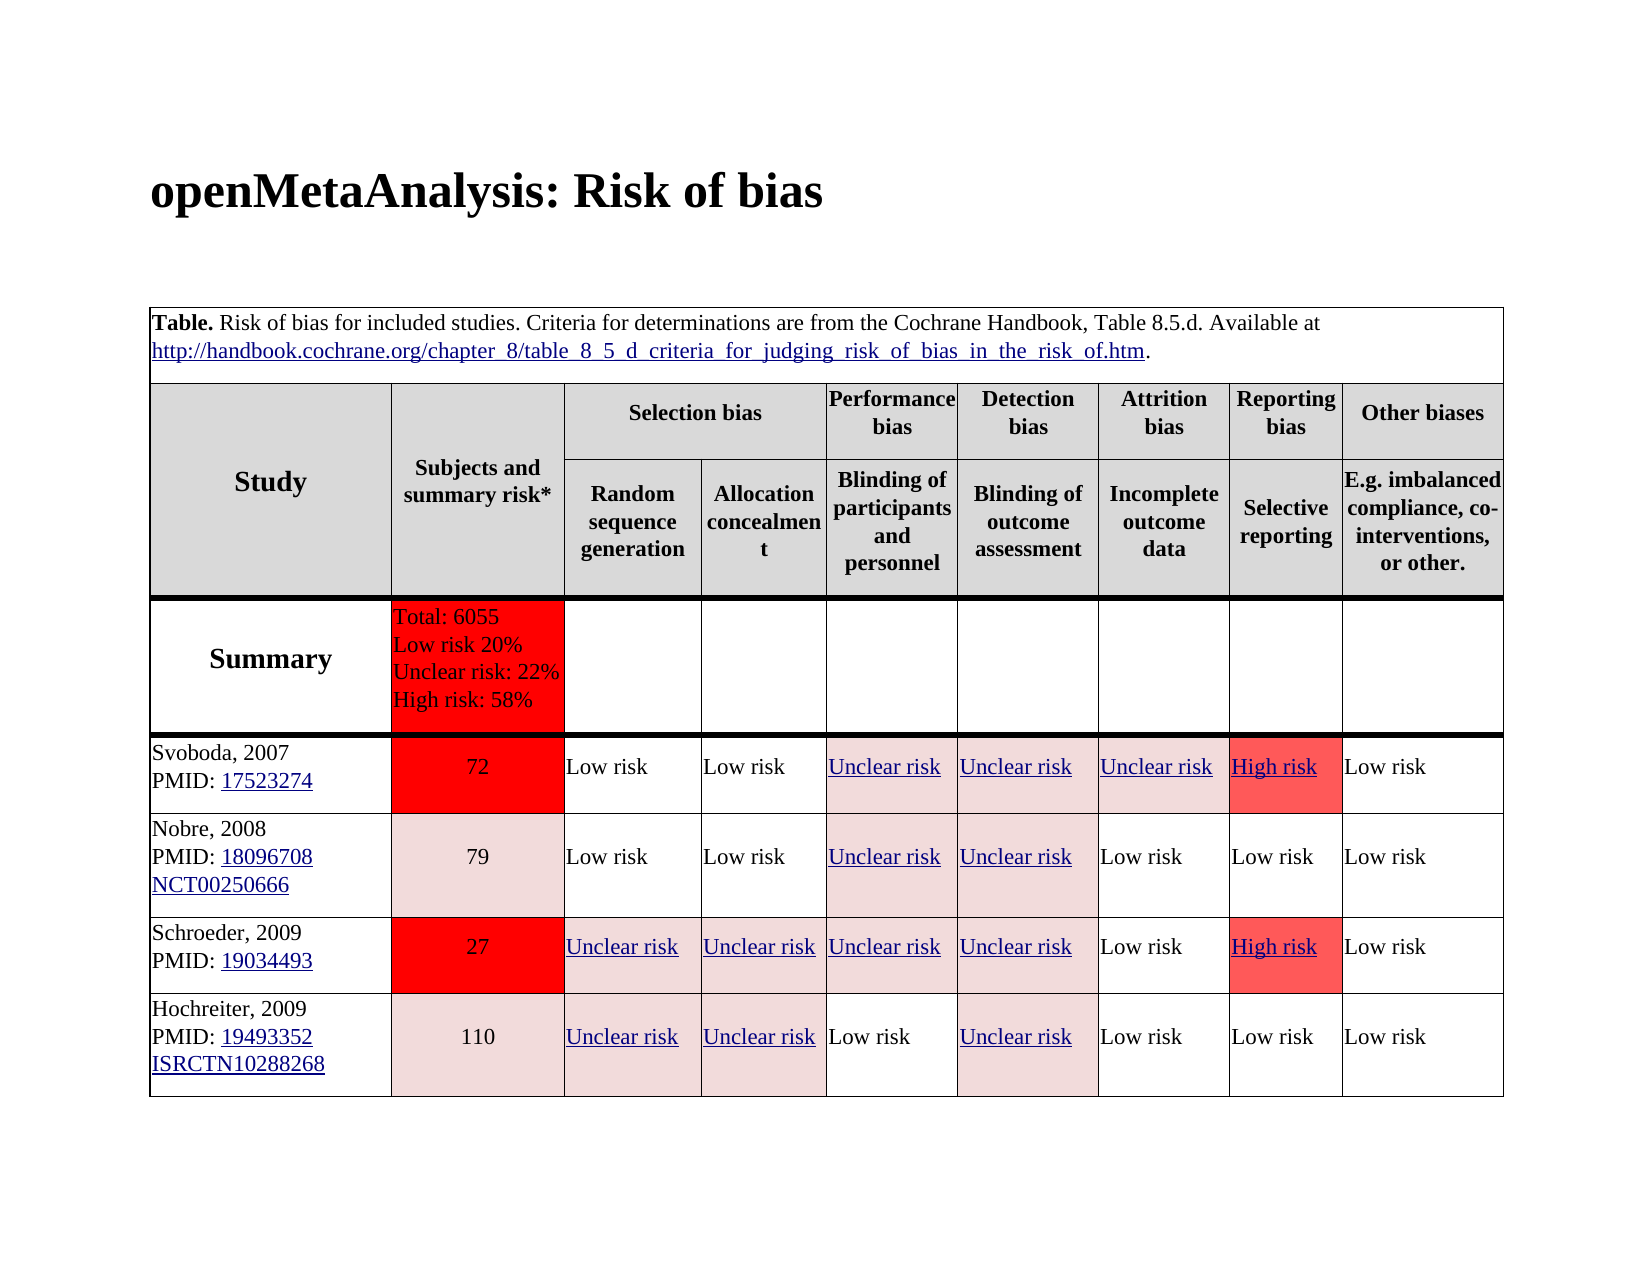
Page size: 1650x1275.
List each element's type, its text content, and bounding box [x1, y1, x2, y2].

table_cell Selective reporting [1230, 460, 1342, 595]
table_cell Schroeder, 2009 PMID: 19034493 [151, 918, 391, 993]
text openMetaAnalysis: Risk of bias [150, 160, 1500, 218]
table_cell Reporting bias [1230, 384, 1342, 459]
table_cell Total: 6055 Low risk 20% Unclear risk: 22% High risk: 58% [392, 601, 564, 732]
table_cell Summary [151, 601, 391, 732]
table_cell Svoboda, 2007 PMID: 17523274 [151, 738, 391, 813]
table_cell Unclear risk [827, 738, 957, 813]
table_cell Low risk [702, 738, 826, 813]
table_cell Allocation concealment [702, 460, 826, 595]
table_cell Low risk [1343, 918, 1503, 993]
table_cell Random sequence generation [565, 460, 701, 595]
table_cell Unclear risk [958, 738, 1098, 813]
table_cell [827, 601, 957, 732]
table_cell 72 [392, 738, 564, 813]
table_cell Low risk [565, 738, 701, 813]
table_cell Blinding of outcome assessment [958, 460, 1098, 595]
table_cell [1230, 601, 1342, 732]
table_cell Unclear risk [565, 994, 701, 1096]
table_cell [702, 601, 826, 732]
table_cell Study [151, 384, 391, 595]
table_cell Unclear risk [958, 814, 1098, 917]
table_cell Low risk [1343, 994, 1503, 1096]
table_cell Incomplete outcome data [1099, 460, 1229, 595]
table_cell Low risk [827, 994, 957, 1096]
table_cell High risk [1230, 918, 1342, 993]
table_cell Low risk [1230, 994, 1342, 1096]
table_cell 110 [392, 994, 564, 1096]
table_cell [1343, 601, 1503, 732]
table_header Table. Risk of bias for included studies. Criteria for determinations are from the Cochrane Handbook, Table 8.5.d. Available at http://handbook.cochrane.org/chapter_8/table_8_5_d_criteria_for_judging_risk_of_bias_in_the_risk_of.htm. [151, 308, 1503, 383]
table_cell 79 [392, 814, 564, 917]
table_cell Low risk [1230, 814, 1342, 917]
table_cell Attrition bias [1099, 384, 1229, 459]
table_cell Unclear risk [827, 814, 957, 917]
table_cell Subjects and summary risk* [392, 384, 564, 595]
table_cell Nobre, 2008 PMID: 18096708 NCT00250666 [151, 814, 391, 917]
table_cell Unclear risk [958, 918, 1098, 993]
table_cell Low risk [1343, 814, 1503, 917]
table_cell Unclear risk [702, 994, 826, 1096]
table_cell Unclear risk [565, 918, 701, 993]
table_cell Low risk [1099, 918, 1229, 993]
table_cell Other biases [1343, 384, 1503, 459]
table_cell [565, 601, 701, 732]
table_cell Detection bias [958, 384, 1098, 459]
table_cell Hochreiter, 2009 PMID: 19493352 ISRCTN10288268 [151, 994, 391, 1096]
table_cell Performance bias [827, 384, 957, 459]
table_cell Unclear risk [958, 994, 1098, 1096]
table_cell Unclear risk [1099, 738, 1229, 813]
table_cell Low risk [1343, 738, 1503, 813]
table_cell Low risk [565, 814, 701, 917]
table_cell 27 [392, 918, 564, 993]
table_cell Unclear risk [702, 918, 826, 993]
table_cell Blinding of participants and personnel [827, 460, 957, 595]
table_cell Low risk [1099, 994, 1229, 1096]
table_cell Unclear risk [827, 918, 957, 993]
table_cell [1099, 601, 1229, 732]
table_cell Low risk [702, 814, 826, 917]
table_cell [958, 601, 1098, 732]
table_cell E.g. imbalanced compliance, co-interventions, or other. [1343, 460, 1503, 595]
table_cell High risk [1230, 738, 1342, 813]
table_cell Selection bias [565, 384, 826, 459]
table_cell Low risk [1099, 814, 1229, 917]
